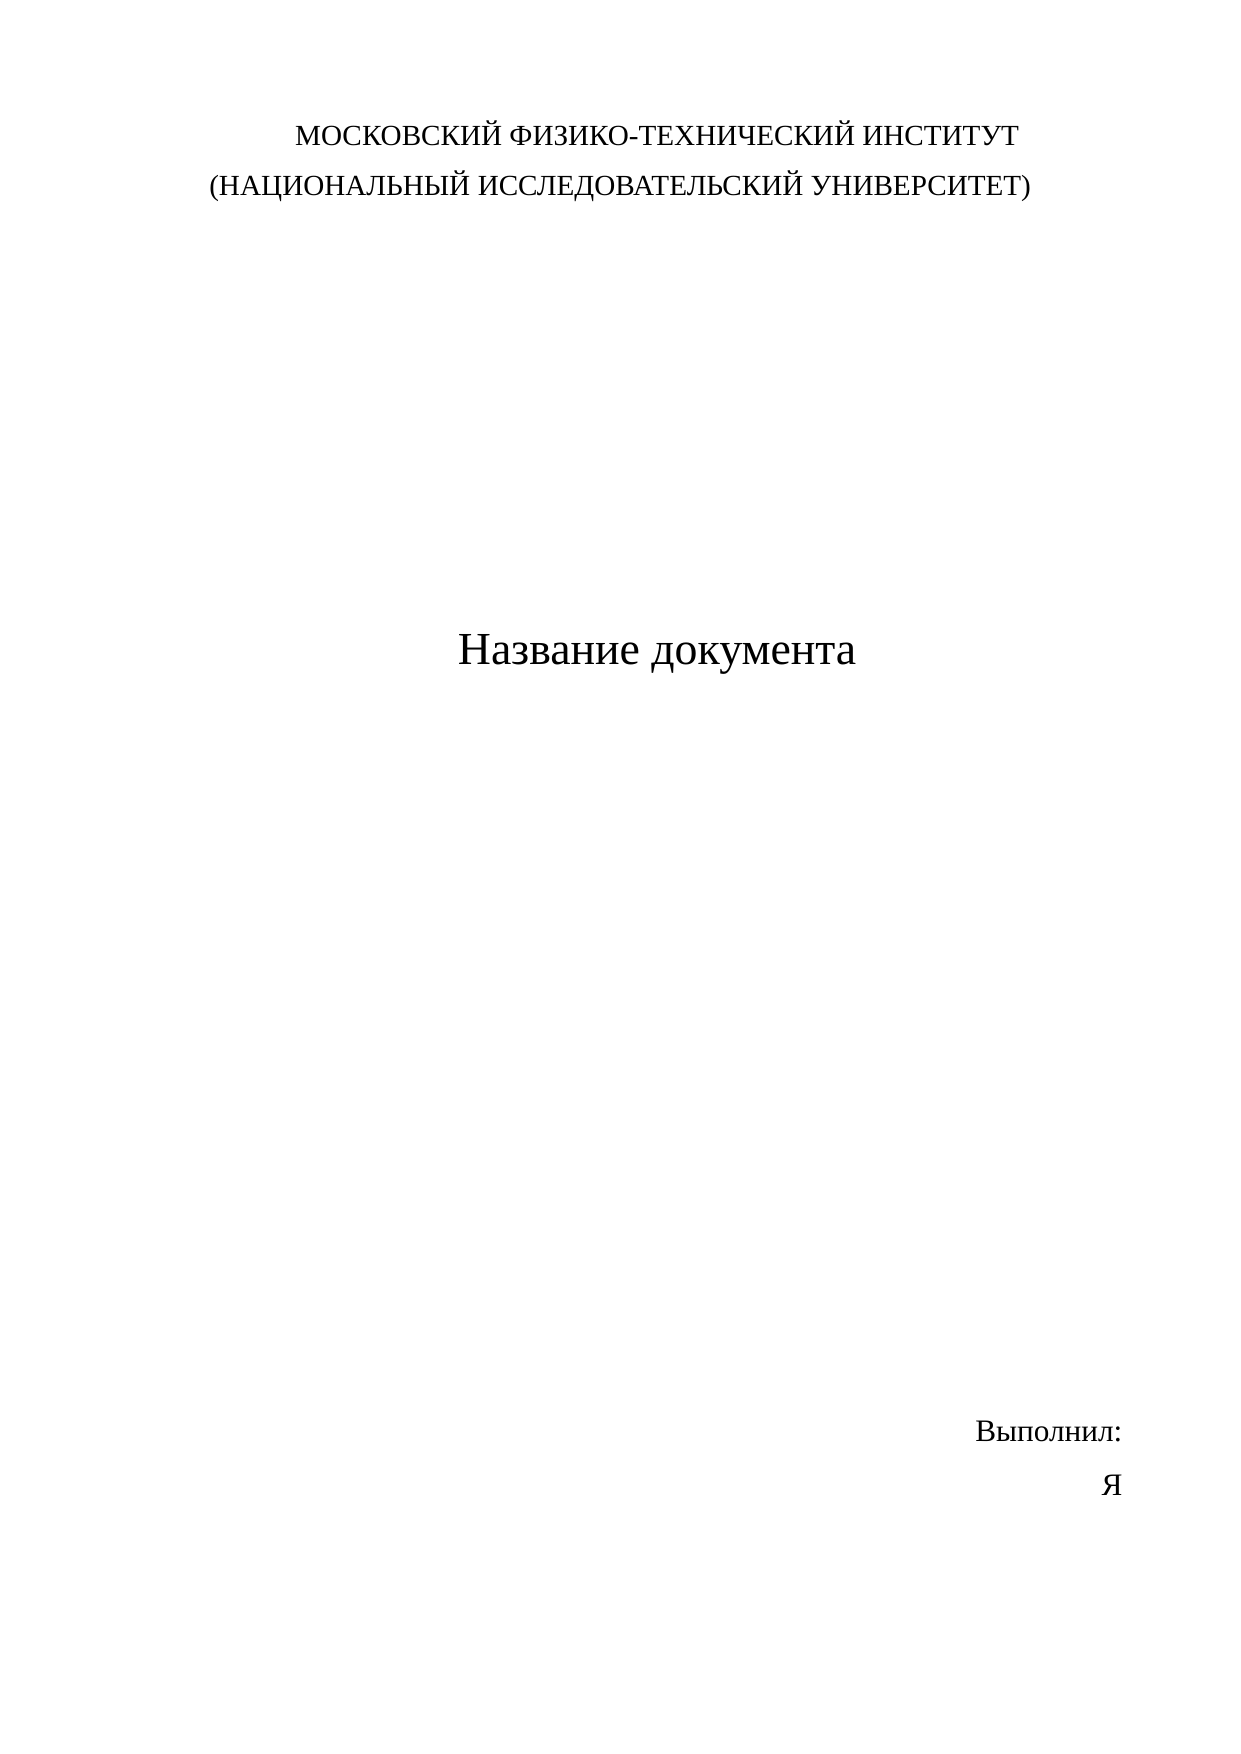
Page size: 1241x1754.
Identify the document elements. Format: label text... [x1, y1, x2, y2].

text МОСКОВСКИЙ ФИЗИКО-ТЕХНИЧЕСКИЙ ИНСТИТУТ (НАЦИОНАЛЬНЫЙ ИССЛЕДОВАТЕЛЬСКИЙ УНИВЕРСИТЕТ) [118, 118, 1122, 202]
text Название документа [118, 621, 1122, 674]
text Я [118, 1466, 1122, 1502]
text Выполнил: [118, 1412, 1122, 1448]
